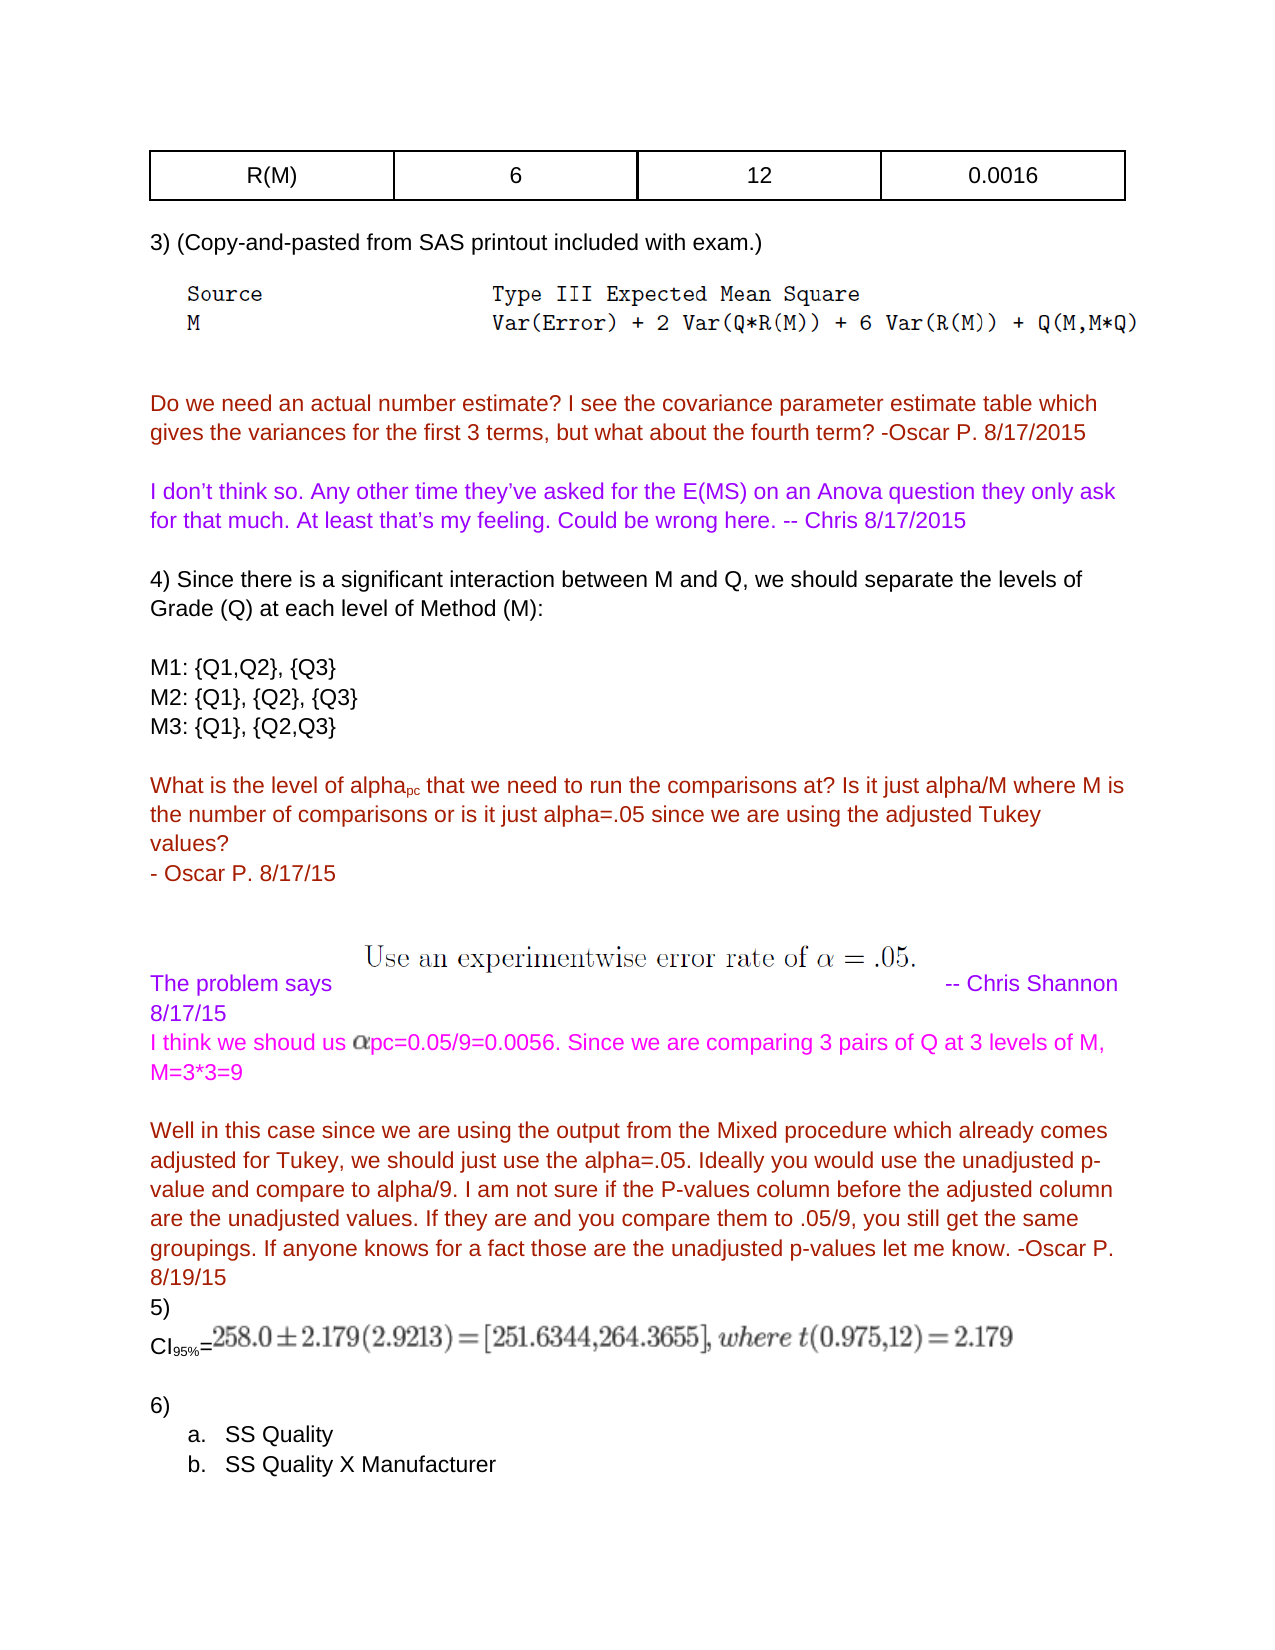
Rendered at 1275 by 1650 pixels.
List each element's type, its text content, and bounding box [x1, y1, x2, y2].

table_cell 0.0016 [882, 152, 1124, 198]
table_cell R(M) [151, 152, 393, 198]
text M1: {Q1,Q2}, {Q3} [150, 655, 1125, 680]
picture [352, 1035, 370, 1051]
text M2: {Q1}, {Q2}, {Q3} [150, 684, 1125, 710]
text The problem says -- Chris Shannon 8/17/15 [150, 919, 1125, 1026]
list SS Quality [187, 1422, 1125, 1448]
text I don’t think so. Any other time they’ve asked for the E(MS) on an Anova question they only ask for that much. At least that’s my feeling. Could be wrong here. -- Chris 8/17/2015 [150, 478, 1125, 533]
text CI95%= [150, 1323, 1125, 1360]
text Do we need an actual number estimate? I see the covariance parameter estimate table which gives the variances for the first 3 terms, but what about the fourth term? -Oscar P. 8/17/2015 [150, 390, 1125, 445]
picture [168, 278, 1144, 339]
text - Oscar P. 8/17/15 [150, 860, 1125, 886]
table_cell 12 [639, 152, 880, 198]
text M3: {Q1}, {Q2,Q3} [150, 713, 1125, 739]
text 6) [150, 1393, 1125, 1418]
text What is the level of alphapc that we need to run the comparisons at? Is it just alpha/M where M is the number of comparisons or is it just alpha=.05 since we are using the adjusted Tukey values? [150, 772, 1125, 857]
text 5) [150, 1294, 1125, 1320]
text Well in this case since we are using the output from the Mixed procedure which already comes adjusted for Tukey, we should just use the alpha=.05. Ideally you would use the unadjusted p-value and compare to alpha/9. I am not sure if the P-values column before the adjusted column are the unadjusted values. If they are and you compare them to .05/9, you still get the same groupings. If anyone knows for a fact those are the unadjusted p-values let me know. -Oscar P. 8/19/15 [150, 1118, 1125, 1290]
picture [212, 1323, 1013, 1355]
text 3) (Copy-and-pasted from SAS printout included with exam.) [150, 230, 1125, 256]
table_cell 6 [395, 152, 636, 198]
list SS Quality X Manufacturer [187, 1452, 1125, 1477]
picture [357, 937, 920, 973]
text I think we shoud us pc=0.05/9=0.0056. Since we are comparing 3 pairs of Q at 3 levels of M, M=3*3=9 [150, 1030, 1125, 1085]
text 4) Since there is a significant interaction between M and Q, we should separate the levels of Grade (Q) at each level of Method (M): [150, 567, 1125, 622]
